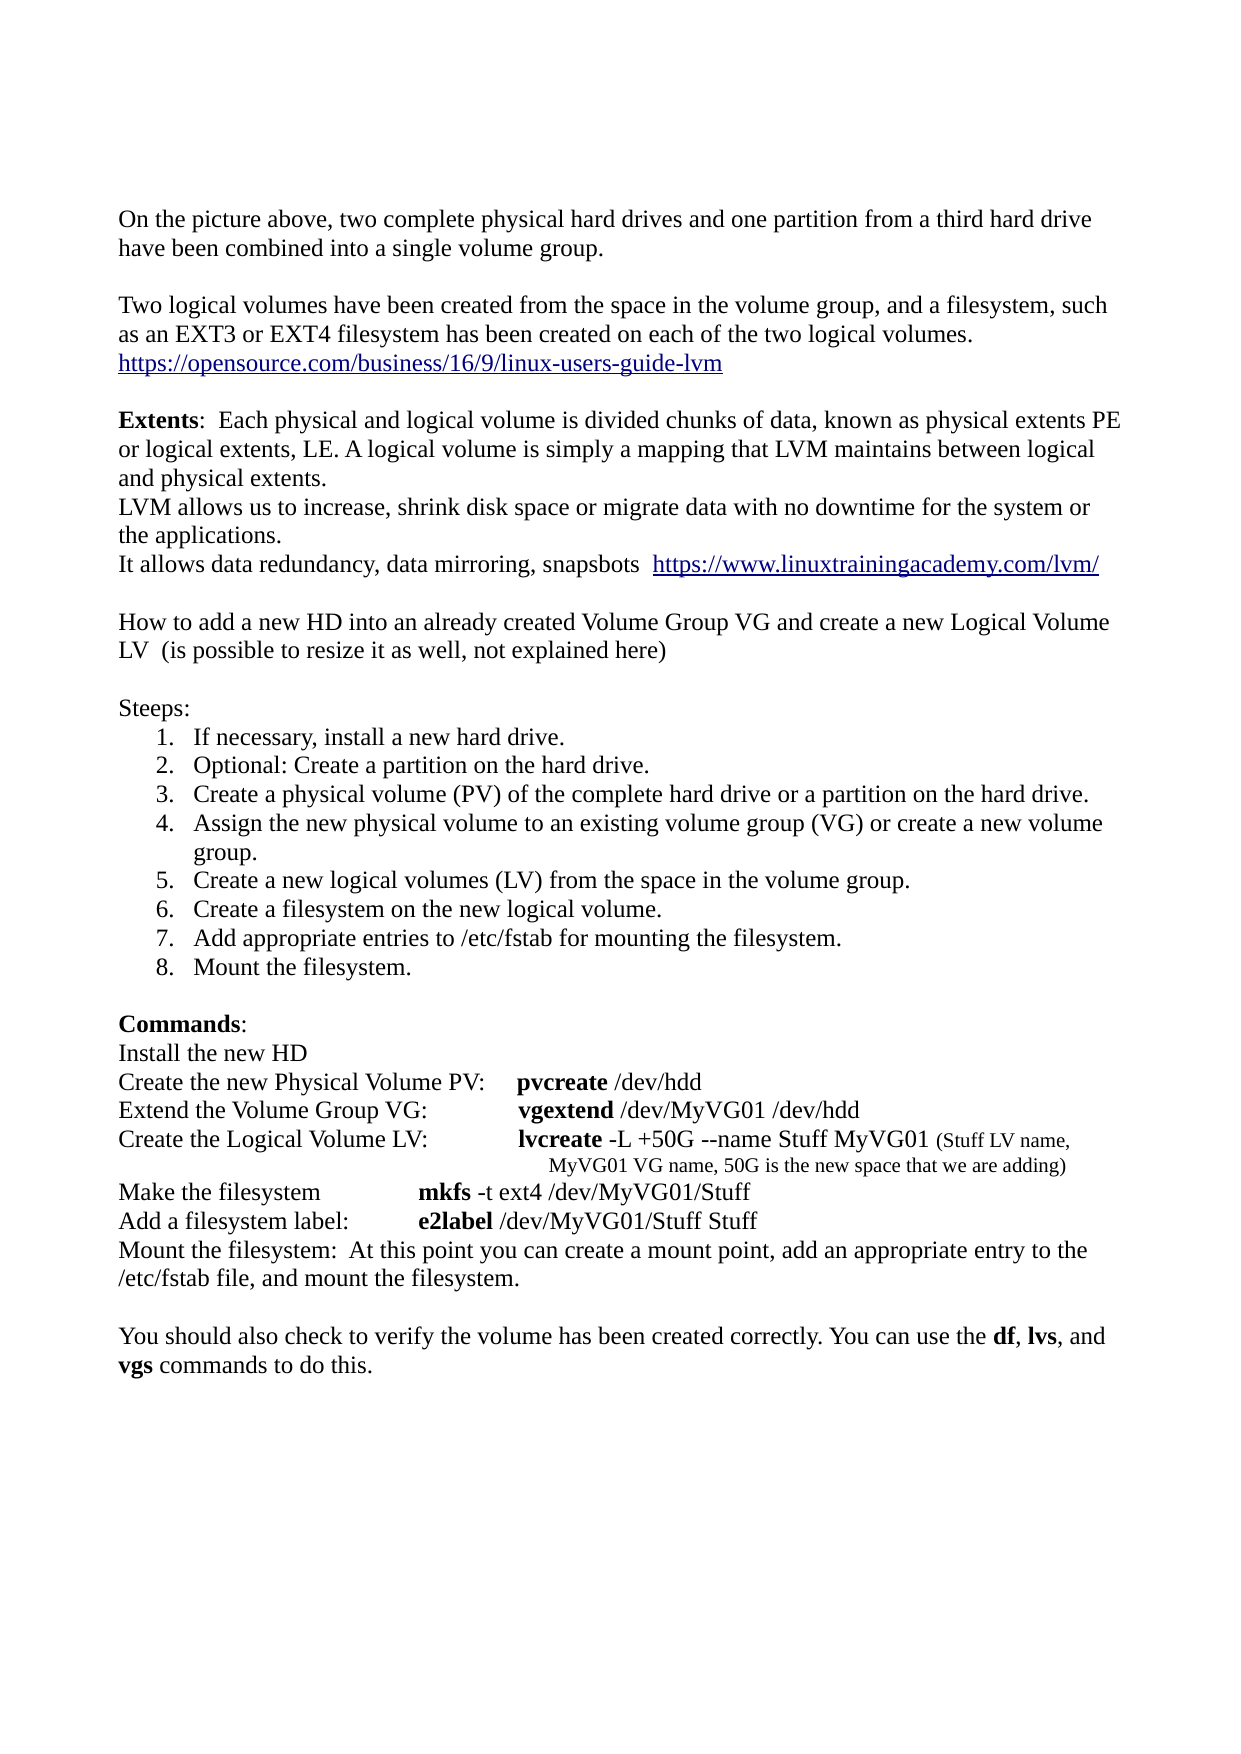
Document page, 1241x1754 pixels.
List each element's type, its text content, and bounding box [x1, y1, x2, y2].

text Create the new Physical Volume PV: pvcreate /dev/hdd [118, 1067, 1122, 1096]
text LVM allows us to increase, shrink disk space or migrate data with no downtime for the system or the applications. [118, 492, 1122, 549]
text How to add a new HD into an already created Volume Group VG and create a new Logical Volume LV (is possible to resize it as well, not explained here) [118, 607, 1122, 664]
text Commands: [118, 1009, 1122, 1038]
text Steeps: [118, 693, 1122, 722]
text Extents: Each physical and logical volume is divided chunks of data, known as physical extents PE or logical extents, LE. A logical volume is simply a mapping that LVM maintains between logical and physical extents. [118, 406, 1122, 492]
list Optional: Create a partition on the hard drive. [156, 751, 1122, 779]
text Two logical volumes have been created from the space in the volume group, and a filesystem, such as an EXT3 or EXT4 filesystem has been created on each of the two logical volumes. [118, 291, 1122, 348]
text Make the filesystem mkfs -t ext4 /dev/MyVG01/Stuff [118, 1177, 1122, 1206]
text Add a filesystem label: e2label /dev/MyVG01/Stuff Stuff [118, 1206, 1122, 1235]
text https://opensource.com/business/16/9/linux-users-guide-lvm [118, 348, 1122, 377]
text It allows data redundancy, data mirroring, snapsbots https://www.linuxtrainingacademy.com/lvm/ [118, 549, 1122, 578]
list Assign the new physical volume to an existing volume group (VG) or create a new volume group. [156, 808, 1122, 866]
text Mount the filesystem: At this point you can create a mount point, add an appropriate entry to the /etc/fstab file, and mount the filesystem. [118, 1235, 1122, 1292]
list Create a new logical volumes (LV) from the space in the volume group. [156, 866, 1122, 894]
list Create a physical volume (PV) of the complete hard drive or a partition on the hard drive. [156, 779, 1122, 808]
text You should also check to verify the volume has been created correctly. You can use the df, lvs, and vgs commands to do this. [118, 1321, 1122, 1378]
text On the picture above, two complete physical hard drives and one partition from a third hard drive have been combined into a single volume group. [118, 204, 1122, 262]
list Create a filesystem on the new logical volume. [156, 894, 1122, 923]
list Mount the filesystem. [156, 952, 1122, 981]
list Add appropriate entries to /etc/fstab for mounting the filesystem. [156, 923, 1122, 952]
text Extend the Volume Group VG: vgextend /dev/MyVG01 /dev/hdd [118, 1096, 1122, 1124]
text Install the new HD [118, 1038, 1122, 1067]
list If necessary, install a new hard drive. [156, 722, 1122, 751]
text Create the Logical Volume LV: lvcreate -L +50G --name Stuff MyVG01 (Stuff LV name, MyVG01 VG name, 50G is the new space that we are adding) [118, 1124, 1122, 1177]
